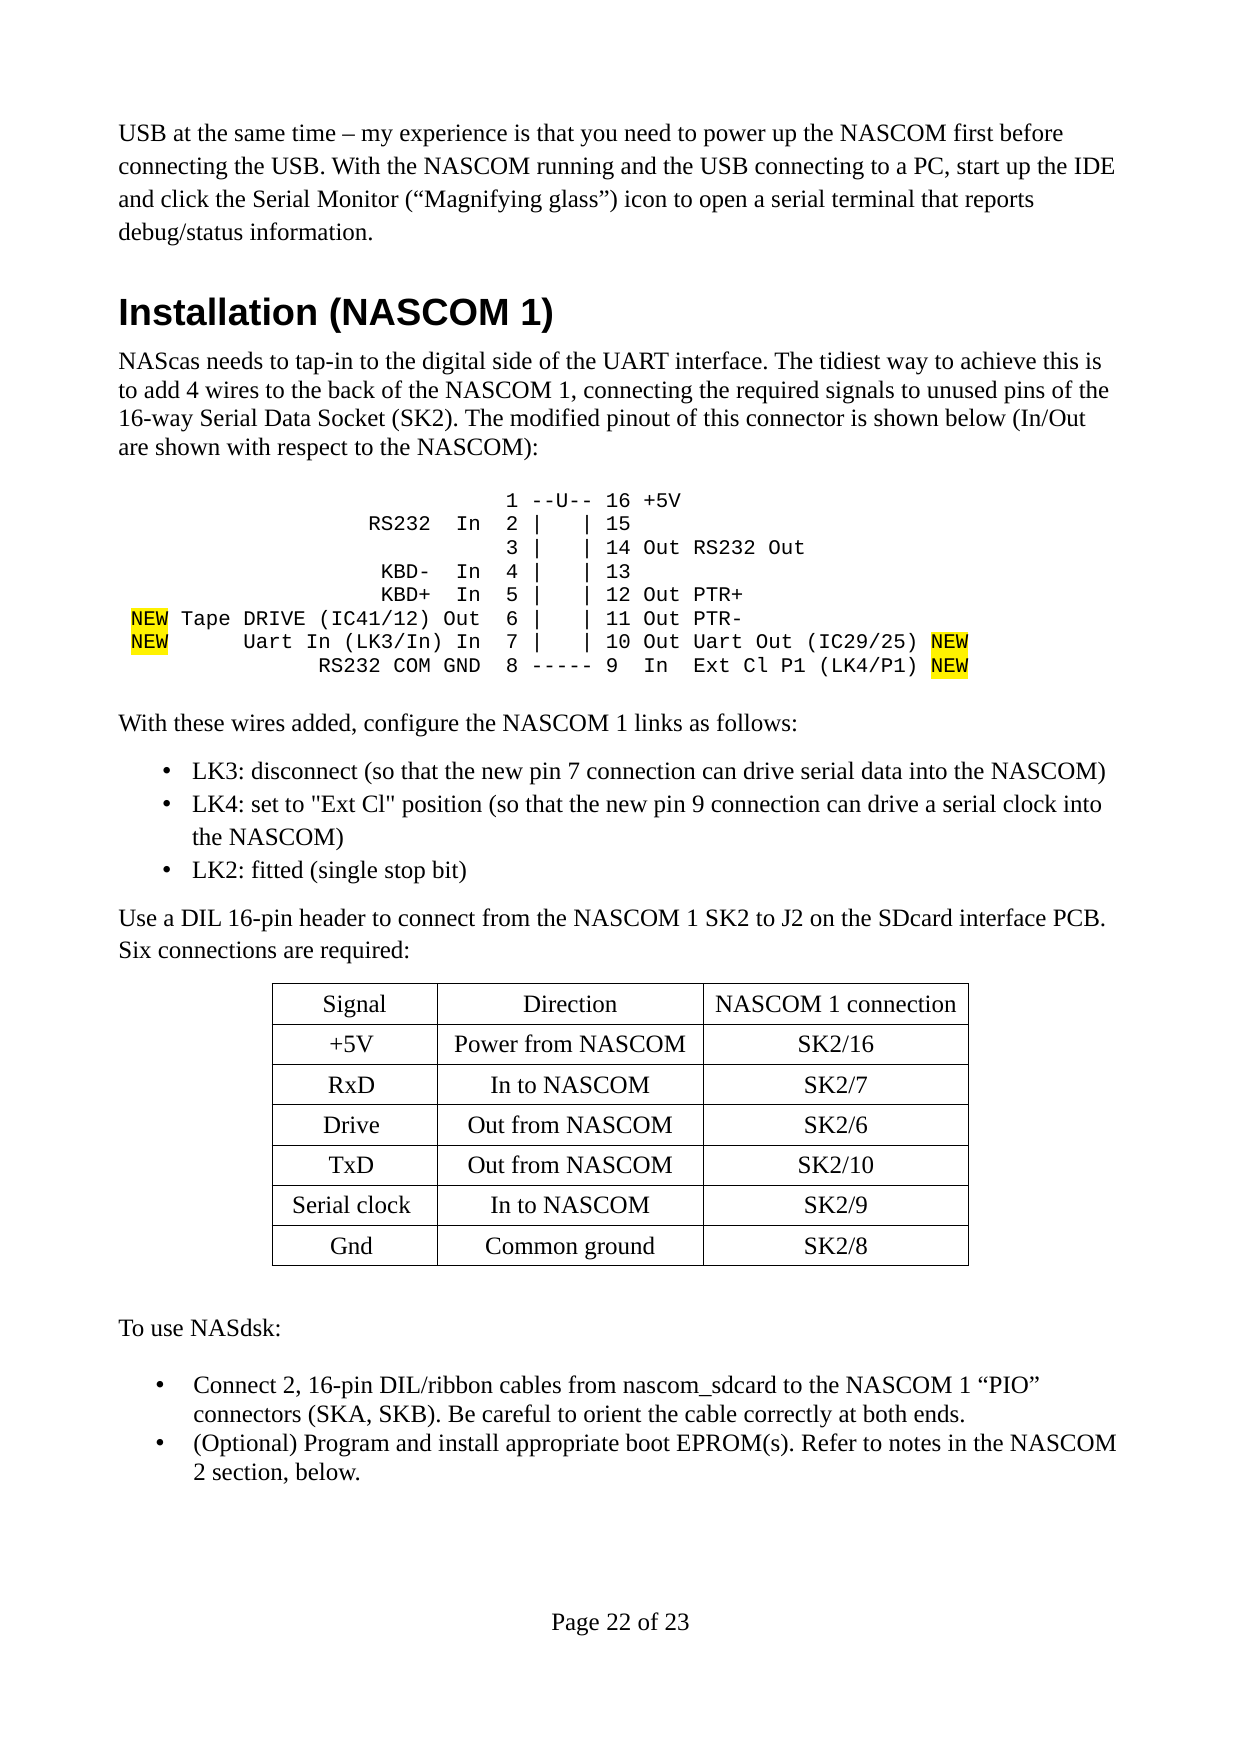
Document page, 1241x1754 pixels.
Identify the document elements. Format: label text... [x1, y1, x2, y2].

text RS232 In 2 | | 15 [118, 513, 1122, 537]
table_cell SK2/7 [704, 1065, 968, 1104]
subtitle Installation (NASCOM 1) [118, 290, 1122, 333]
list LK4: set to "Ext Cl" position (so that the new pin 9 connection can drive a serial clock into the NASCOM) [162, 789, 1122, 851]
table_cell Drive [273, 1105, 437, 1144]
table_cell Serial clock [273, 1186, 437, 1225]
text NEW Uart In (LK3/In) In 7 | | 10 Out Uart Out (IC29/25) NEW [118, 632, 1122, 655]
list LK3: disconnect (so that the new pin 7 connection can drive serial data into the NASCOM) [162, 756, 1122, 785]
text To use NASdsk: [118, 1313, 1122, 1342]
table_cell Out from NASCOM [438, 1146, 703, 1185]
text KBD+ In 5 | | 12 Out PTR+ [118, 584, 1122, 608]
table_cell SK2/6 [704, 1105, 968, 1144]
text NEW Tape DRIVE (IC41/12) Out 6 | | 11 Out PTR- [118, 608, 1122, 632]
table_cell SK2/10 [704, 1146, 968, 1185]
text Use a DIL 16-pin header to connect from the NASCOM 1 SK2 to J2 on the SDcard interface PCB. Six connections are required: [118, 903, 1122, 964]
text 1 --U-- 16 +5V [118, 490, 1122, 513]
list Connect 2, 16-pin DIL/ribbon cables from nascom_sdcard to the NASCOM 1 “PIO” connectors (SKA, SKB). Be careful to orient the cable correctly at both ends. [156, 1371, 1122, 1428]
text RS232 COM GND 8 ----- 9 In Ext Cl P1 (LK4/P1) NEW [118, 655, 1122, 679]
table_header Direction [438, 984, 703, 1023]
text 3 | | 14 Out RS232 Out [118, 537, 1122, 561]
table_cell SK2/9 [704, 1186, 968, 1225]
table_cell In to NASCOM [438, 1186, 703, 1225]
table_cell In to NASCOM [438, 1065, 703, 1104]
table_cell Out from NASCOM [438, 1105, 703, 1144]
table_cell Gnd [273, 1226, 437, 1265]
table_header Signal [273, 984, 437, 1023]
table_cell SK2/8 [704, 1226, 968, 1265]
list LK2: fitted (single stop bit) [162, 855, 1122, 884]
text With these wires added, configure the NASCOM 1 links as follows: [118, 708, 1122, 737]
table_cell TxD [273, 1146, 437, 1185]
table_cell RxD [273, 1065, 437, 1104]
text KBD- In 4 | | 13 [118, 561, 1122, 584]
table_header NASCOM 1 connection [704, 984, 968, 1023]
table_cell +5V [273, 1025, 437, 1064]
list (Optional) Program and install appropriate boot EPROM(s). Refer to notes in the NASCOM 2 section, below. [156, 1428, 1122, 1486]
table_cell Power from NASCOM [438, 1025, 703, 1064]
table_cell SK2/16 [704, 1025, 968, 1064]
text NAScas needs to tap-in to the digital side of the UART interface. The tidiest way to achieve this is to add 4 wires to the back of the NASCOM 1, connecting the required signals to unused pins of the 16-way Serial Data Socket (SK2). The modified pinout of this connector is shown below (In/Out are shown with respect to the NASCOM): [118, 346, 1122, 461]
text USB at the same time – my experience is that you need to power up the NASCOM first before connecting the USB. With the NASCOM running and the USB connecting to a PC, start up the IDE and click the Serial Monitor (“Magnifying glass”) icon to open a serial terminal that reports debug/status information. [118, 118, 1122, 246]
table_cell Common ground [438, 1226, 703, 1265]
